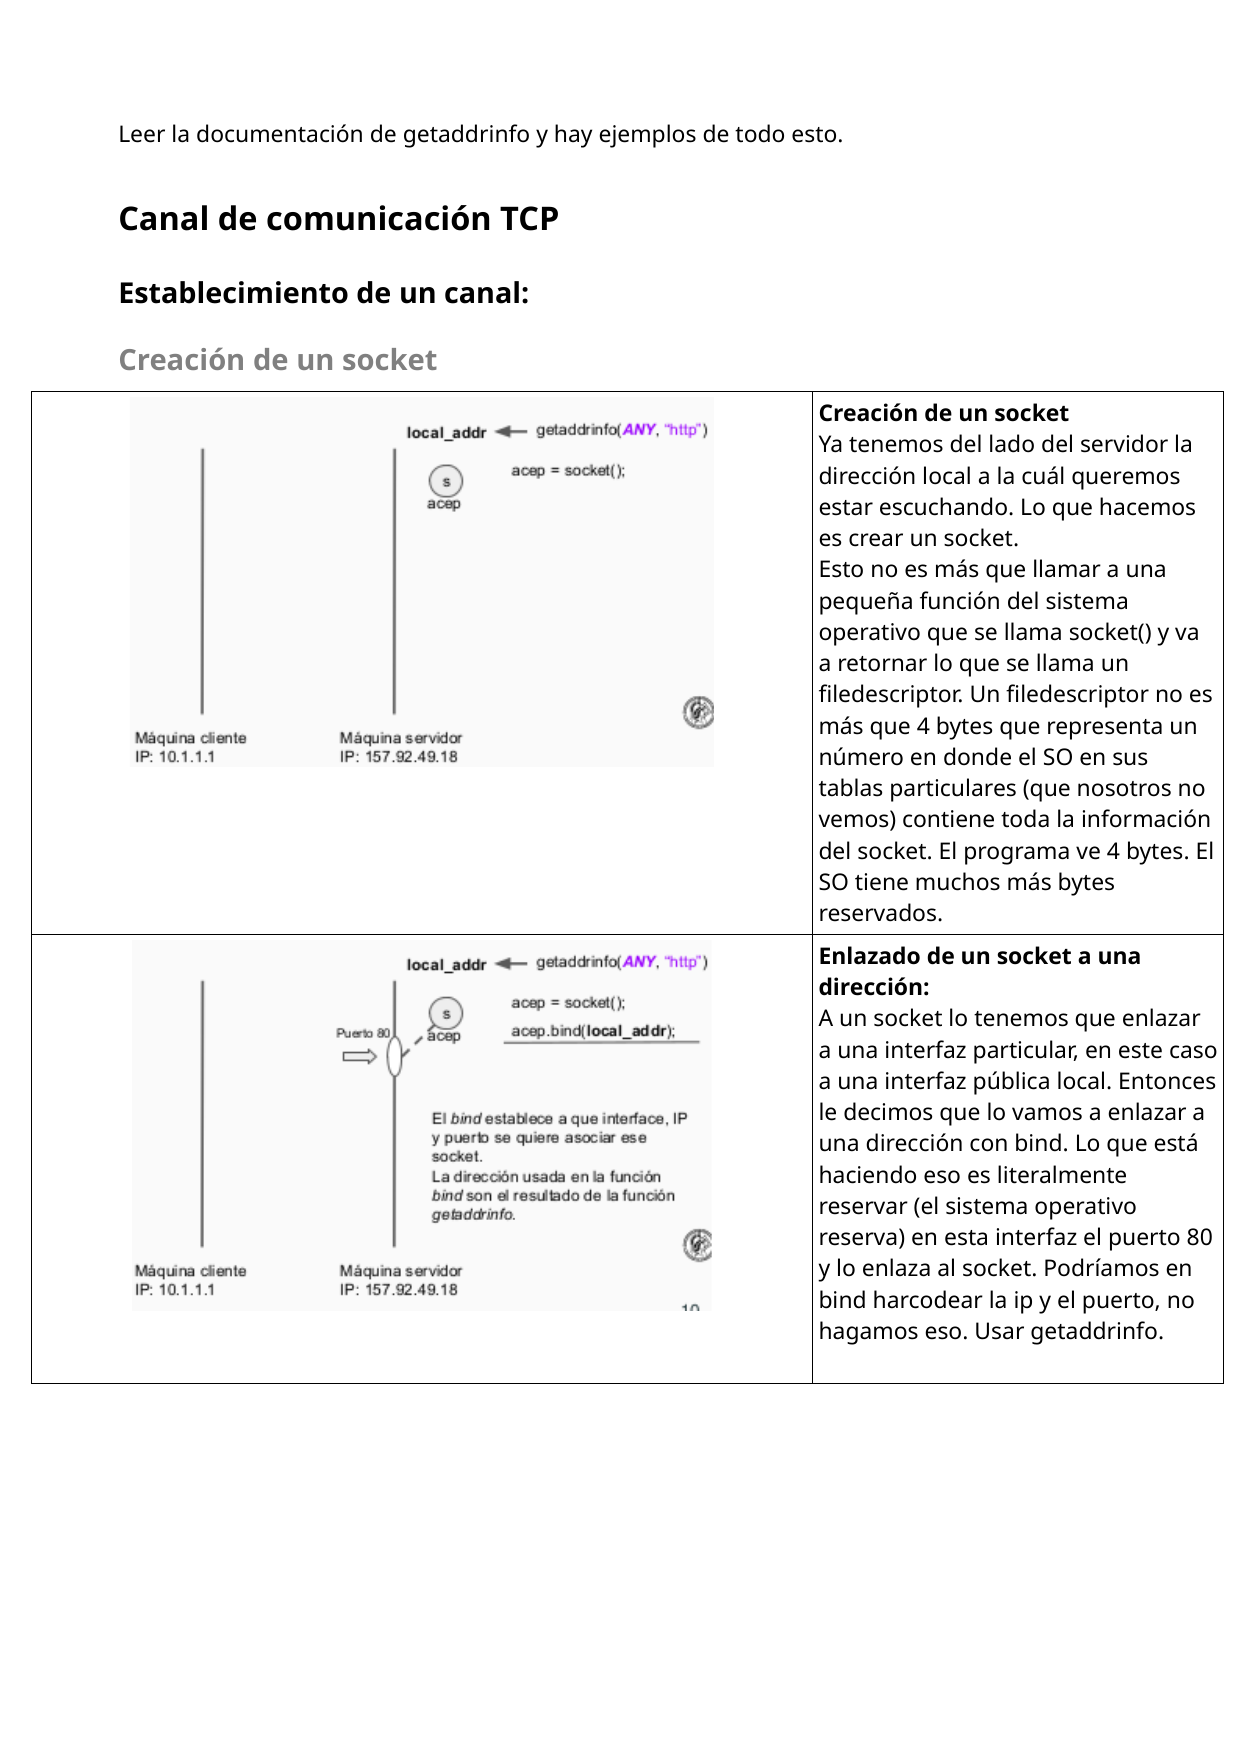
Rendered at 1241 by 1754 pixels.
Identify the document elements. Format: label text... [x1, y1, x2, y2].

subtitle Canal de comunicación TCP [118, 195, 1122, 239]
table_header [32, 392, 812, 934]
table_cell Enlazado de un socket a una dirección: A un socket lo tenemos que enlazar a una interfaz particular, en este caso a una interfaz pública local. Entonces le decimos que lo vamos a enlazar a una dirección con bind. Lo que está haciendo eso es literalmente reservar (el sistema operativo reserva) en esta interfaz el puerto 80 y lo enlaza al socket. Podríamos en bind harcodear la ip y el puerto, no hagamos eso. Usar getaddrinfo. [813, 935, 1223, 1383]
picture [129, 397, 714, 767]
text Leer la documentación de getaddrinfo y hay ejemplos de todo esto. [118, 118, 1122, 149]
picture [132, 940, 712, 1311]
subtitle Establecimiento de un canal: [118, 273, 1122, 312]
subtitle Creación de un socket [118, 339, 1122, 379]
table_cell [32, 935, 812, 1383]
table_header Creación de un socket Ya tenemos del lado del servidor la dirección local a la cuál queremos estar escuchando. Lo que hacemos es crear un socket. Esto no es más que llamar a una pequeña función del sistema operativo que se llama socket() y va a retornar lo que se llama un filedescriptor. Un filedescriptor no es más que 4 bytes que representa un número en donde el SO en sus tablas particulares (que nosotros no vemos) contiene toda la información del socket. El programa ve 4 bytes. El SO tiene muchos más bytes reservados. [813, 392, 1223, 934]
